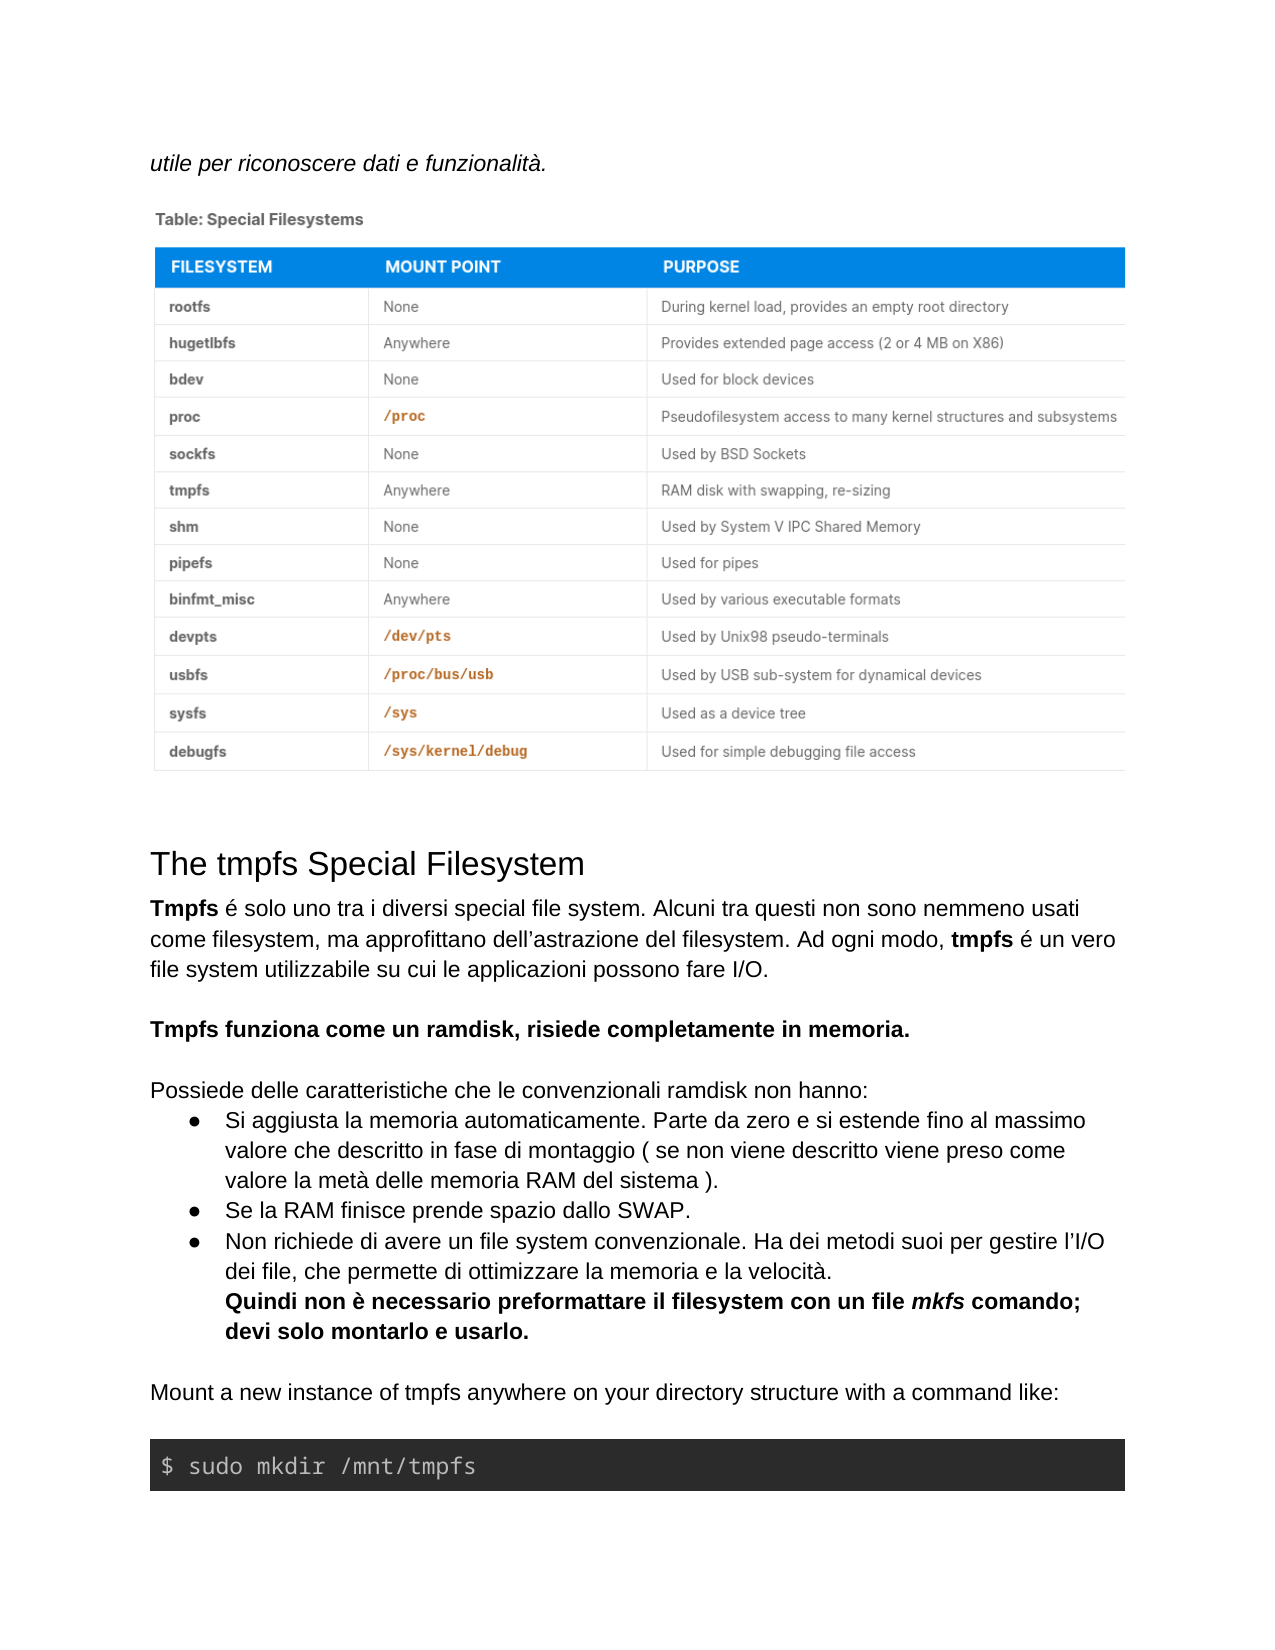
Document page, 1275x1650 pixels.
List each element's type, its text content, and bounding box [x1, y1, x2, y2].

list Si aggiusta la memoria automaticamente. Parte da zero e si estende fino al massimo valore che descritto in fase di montaggio ( se non viene descritto viene preso come valore la metà delle memoria RAM del sistema ). [187, 1107, 1125, 1194]
text Tmpfs é solo uno tra i diversi special file system. Alcuni tra questi non sono nemmeno usati come filesystem, ma approfittano dell’astrazione del filesystem. Ad ogni modo, tmpfs é un vero file system utilizzabile su cui le applicazioni possono fare I/O. [150, 895, 1125, 982]
table_header $ sudo mkdir /mnt/tmpfs [150, 1439, 1125, 1491]
list Se la RAM finisce prende spazio dallo SWAP. [187, 1197, 1125, 1224]
picture [150, 210, 1125, 773]
subtitle The tmpfs Special Filesystem [150, 844, 1125, 883]
text utile per riconoscere dati e funzionalità. [150, 150, 1125, 176]
text Tmpfs funziona come un ramdisk, risiede completamente in memoria. Possiede delle caratteristiche che le convenzionali ramdisk non hanno: [150, 1016, 1125, 1103]
list Non richiede di avere un file system convenzionale. Ha dei metodi suoi per gestire l’I/O dei file, che permette di ottimizzare la memoria e la velocità. Quindi non è necessario preformattare il filesystem con un file mkfs comando; devi solo montarlo e usarlo. [187, 1228, 1125, 1345]
text Mount a new instance of tmpfs anywhere on your directory structure with a command like: [150, 1379, 1125, 1405]
